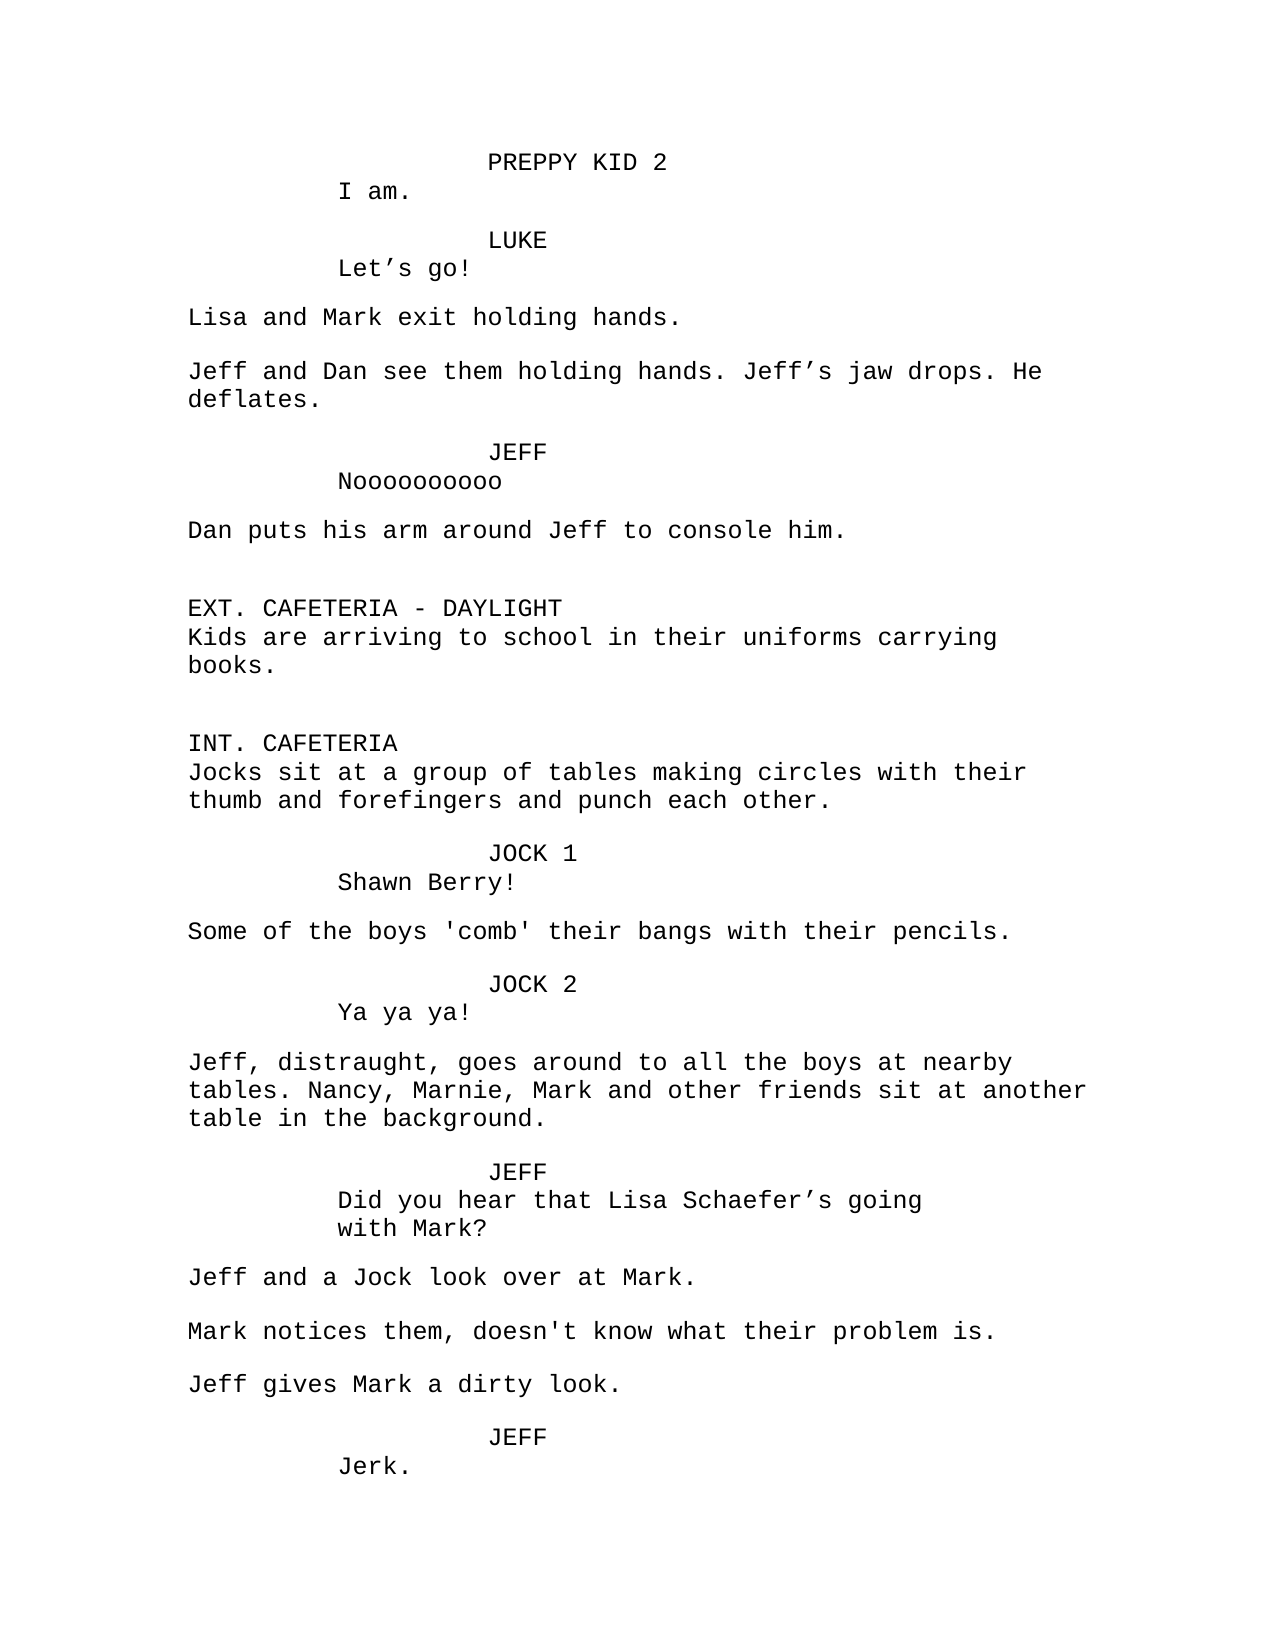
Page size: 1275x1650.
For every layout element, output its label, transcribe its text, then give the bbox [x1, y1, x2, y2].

text Let’s go! [337, 256, 937, 284]
text Jocks sit at a group of tables making circles with their thumb and forefingers and punch each other. [187, 759, 1087, 816]
text I am. [337, 178, 937, 207]
subtitle EXT. CAFETERIA - DAYLIGHT [187, 596, 1087, 624]
subtitle INT. CAFETERIA [187, 731, 1087, 759]
text JOCK 2 [187, 972, 1087, 1000]
text Ya ya ya! [337, 1000, 937, 1028]
text Jeff gives Mark a dirty look. [187, 1372, 1087, 1400]
text JEFF [187, 1159, 1087, 1187]
text Kids are arriving to school in their uniforms carrying books. [187, 624, 1087, 681]
text Jeff, distraught, goes around to all the boys at nearby tables. Nancy, Marnie, Mark and other friends sit at another table in the background. [187, 1049, 1087, 1134]
text LUKE [187, 227, 1087, 256]
text Jerk. [337, 1453, 937, 1482]
text Noooooooooo [337, 468, 937, 497]
text Some of the boys 'comb' their bangs with their pencils. [187, 918, 1087, 947]
text Mark notices them, doesn't know what their problem is. [187, 1318, 1087, 1347]
text Shawn Berry! [337, 869, 937, 897]
text Jeff and a Jock look over at Mark. [187, 1265, 1087, 1293]
text JEFF [187, 1425, 1087, 1453]
text Did you hear that Lisa Schaefer’s going with Mark? [337, 1187, 937, 1244]
text JOCK 1 [187, 841, 1087, 869]
text Dan puts his arm around Jeff to console him. [187, 517, 1087, 546]
text PREPPY KID 2 [187, 150, 1087, 178]
text Lisa and Mark exit holding hands. [187, 305, 1087, 333]
text JEFF [187, 440, 1087, 468]
text Jeff and Dan see them holding hands. Jeff’s jaw drops. He deflates. [187, 358, 1087, 415]
